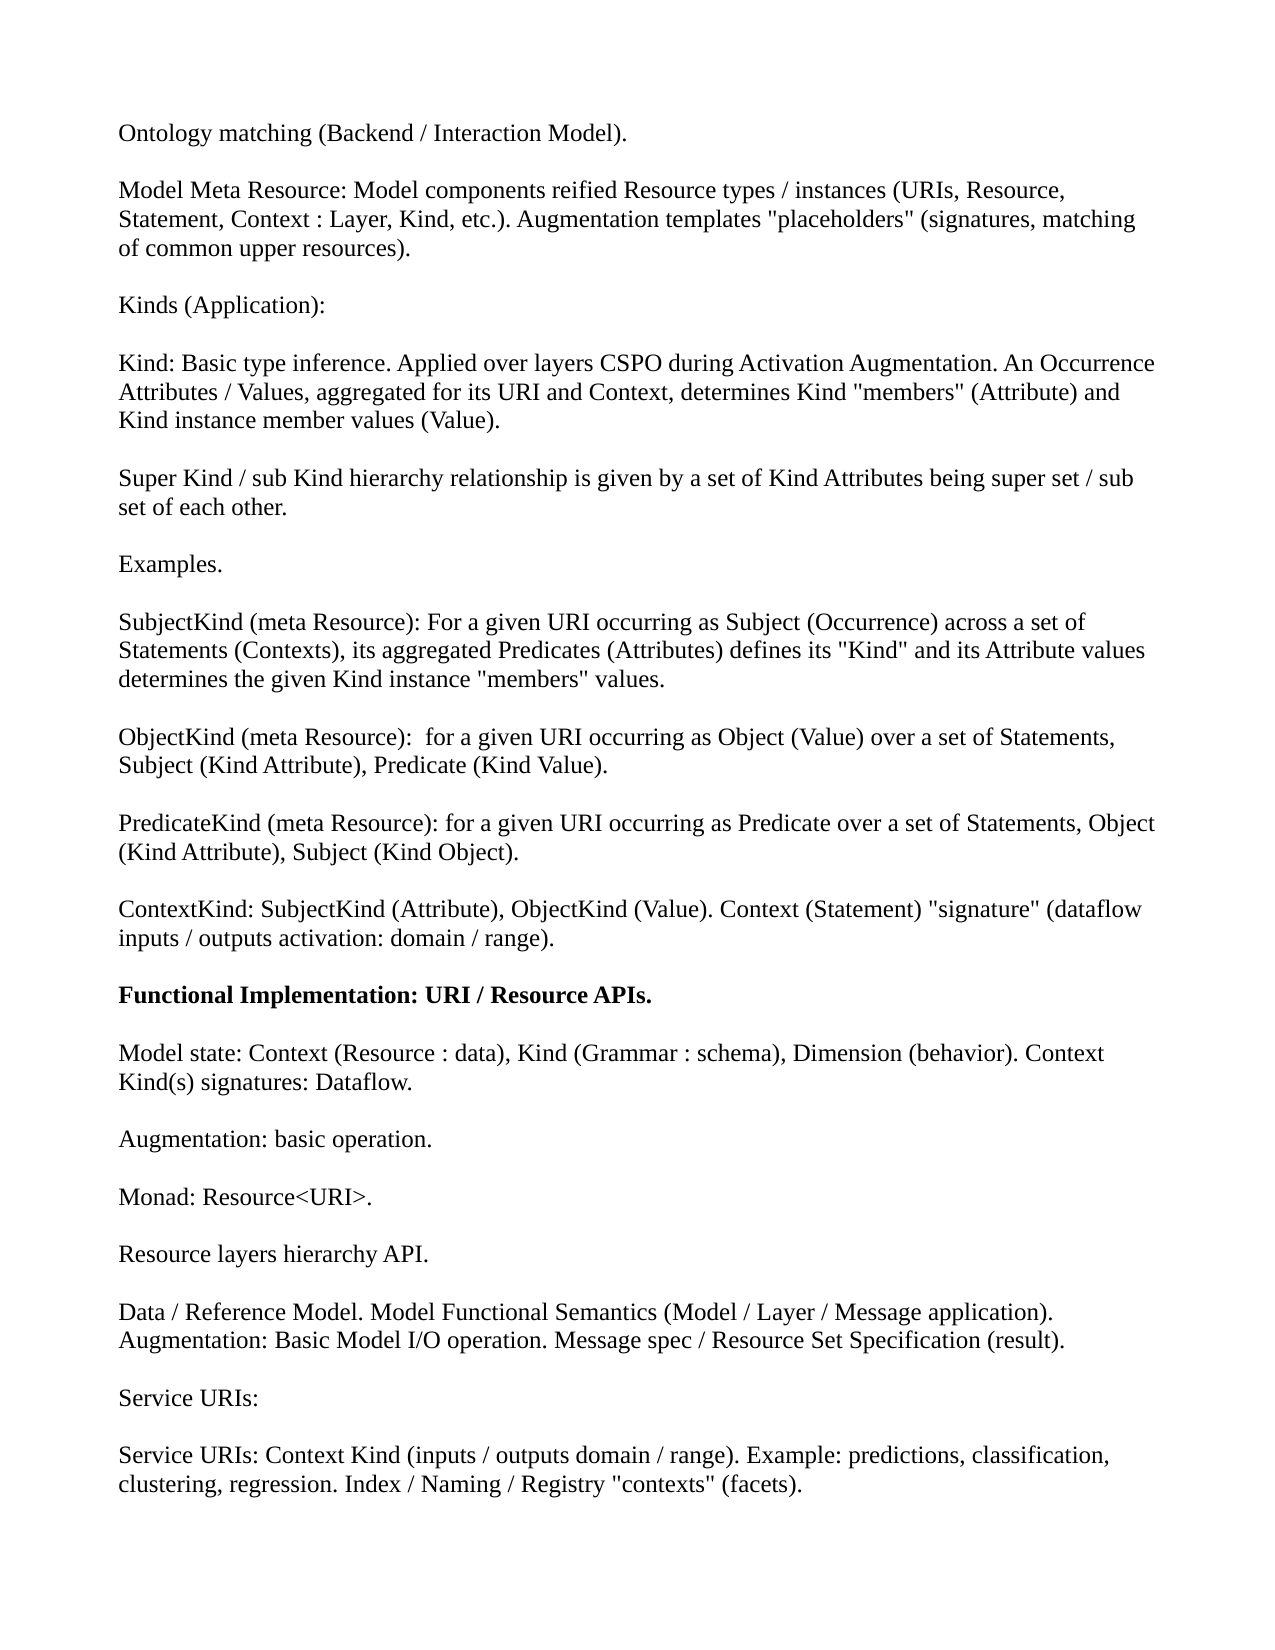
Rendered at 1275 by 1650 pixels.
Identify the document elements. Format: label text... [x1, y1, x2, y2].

text Service URIs: Context Kind (inputs / outputs domain / range). Example: predictions, classification, clustering, regression. Index / Naming / Registry "contexts" (facets). [118, 1441, 1157, 1498]
text Kinds (Application): [118, 291, 1157, 319]
text SubjectKind (meta Resource): For a given URI occurring as Subject (Occurrence) across a set of Statements (Contexts), its aggregated Predicates (Attributes) defines its "Kind" and its Attribute values determines the given Kind instance "members" values. [118, 607, 1157, 693]
text Kind: Basic type inference. Applied over layers CSPO during Activation Augmentation. An Occurrence Attributes / Values, aggregated for its URI and Context, determines Kind "members" (Attribute) and Kind instance member values (Value). [118, 348, 1157, 434]
text ObjectKind (meta Resource): for a given URI occurring as Object (Value) over a set of Statements, Subject (Kind Attribute), Predicate (Kind Value). [118, 722, 1157, 779]
text Data / Reference Model. Model Functional Semantics (Model / Layer / Message application). Augmentation: Basic Model I/O operation. Message spec / Resource Set Specification (result). [118, 1297, 1157, 1354]
text Model state: Context (Resource : data), Kind (Grammar : schema), Dimension (behavior). Context Kind(s) signatures: Dataflow. [118, 1038, 1157, 1096]
text Super Kind / sub Kind hierarchy relationship is given by a set of Kind Attributes being super set / sub set of each other. [118, 463, 1157, 521]
text PredicateKind (meta Resource): for a given URI occurring as Predicate over a set of Statements, Object (Kind Attribute), Subject (Kind Object). [118, 808, 1157, 866]
text Functional Implementation: URI / Resource APIs. [118, 981, 1157, 1009]
text ContextKind: SubjectKind (Attribute), ObjectKind (Value). Context (Statement) "signature" (dataflow inputs / outputs activation: domain / range). [118, 894, 1157, 952]
text Service URIs: [118, 1383, 1157, 1412]
text Examples. [118, 549, 1157, 578]
text Augmentation: basic operation. [118, 1124, 1157, 1153]
text Resource layers hierarchy API. [118, 1239, 1157, 1268]
text Ontology matching (Backend / Interaction Model). [118, 118, 1157, 147]
text Monad: Resource<URI>. [118, 1182, 1157, 1211]
text Model Meta Resource: Model components reified Resource types / instances (URIs, Resource, Statement, Context : Layer, Kind, etc.). Augmentation templates "placeholders" (signatures, matching of common upper resources). [118, 176, 1157, 262]
